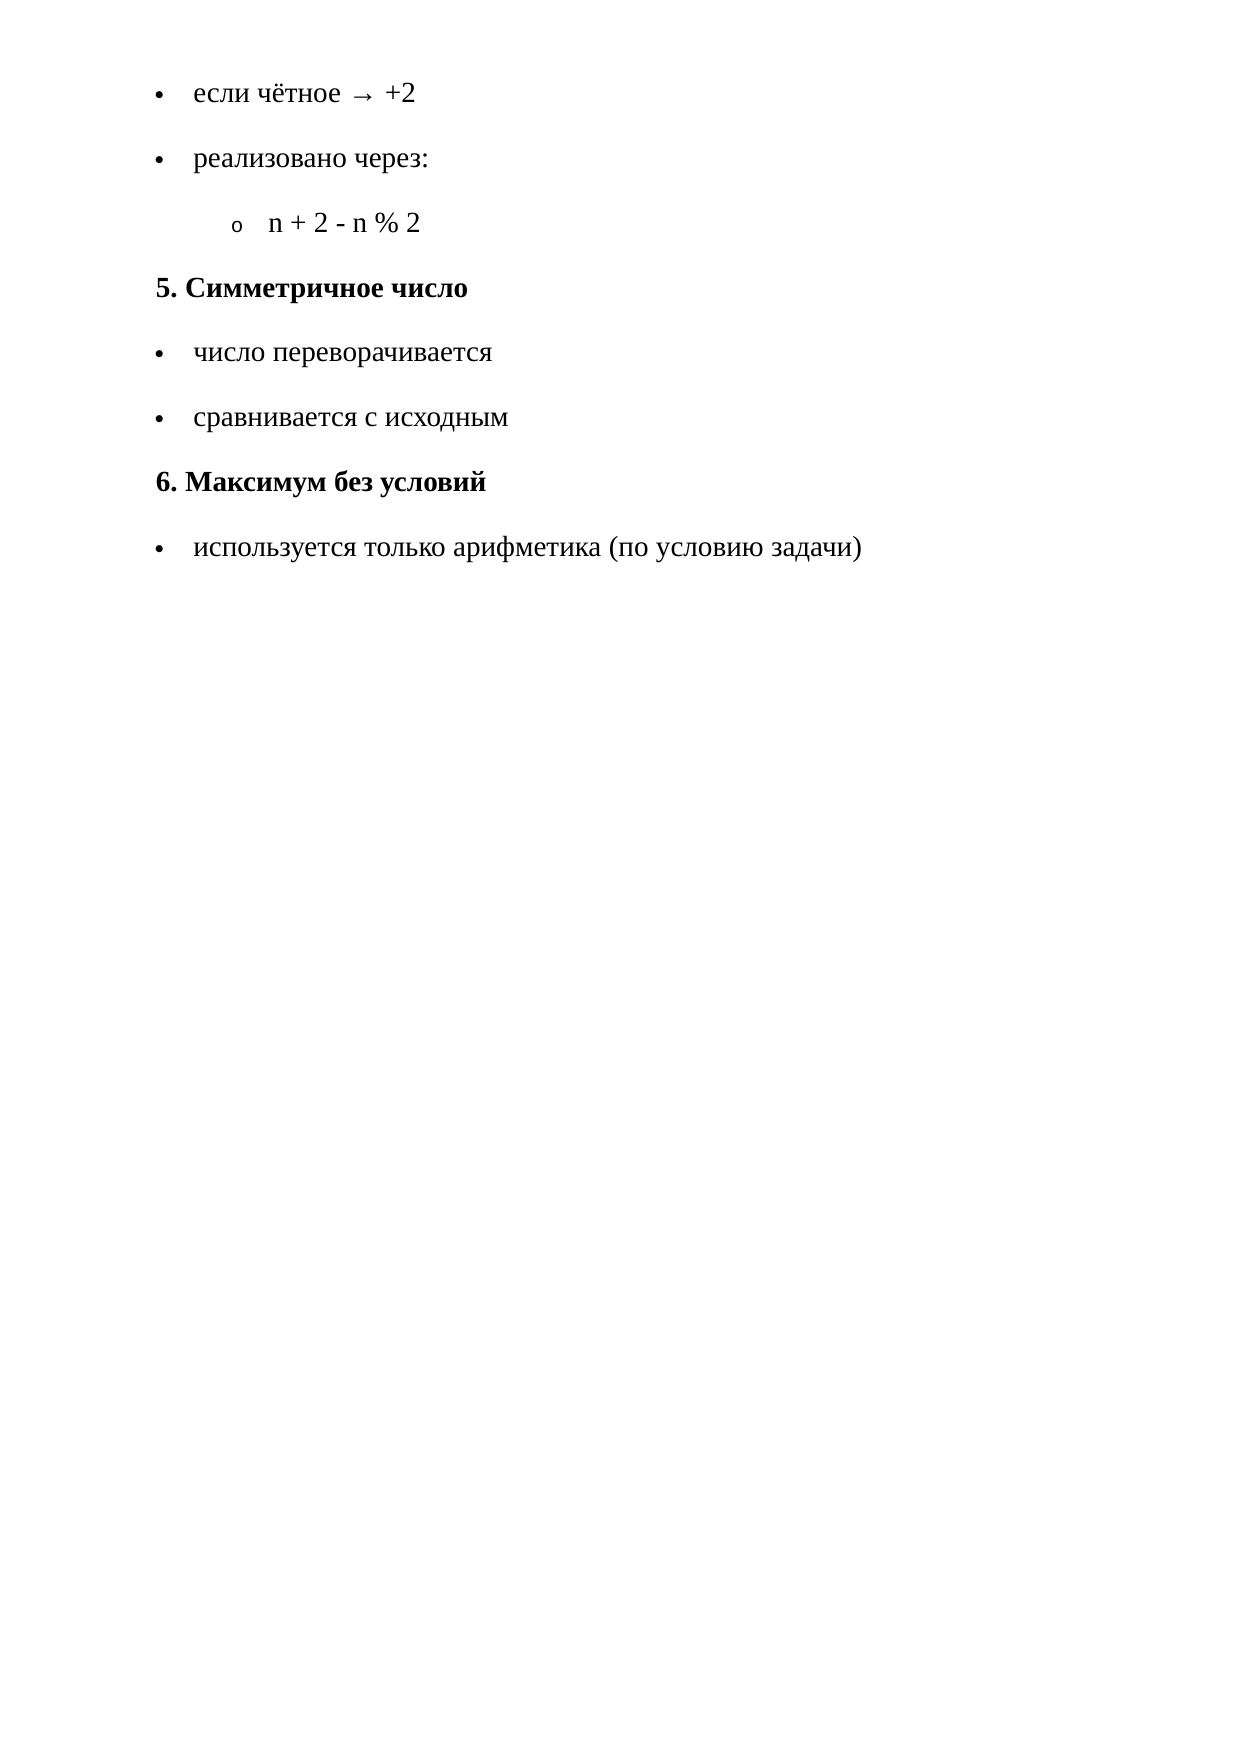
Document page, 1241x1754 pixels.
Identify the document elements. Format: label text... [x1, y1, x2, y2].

list реализовано через: [156, 140, 1181, 173]
list число переворачивается [156, 334, 1181, 368]
list используется только арифметика (по условию задачи) [156, 529, 1181, 563]
text 6. Максимум без условий [156, 464, 1181, 498]
list n + 2 - n % 2 [231, 205, 1181, 238]
list если чётное → +2 [156, 75, 1181, 108]
text 5. Симметричное число [156, 270, 1181, 303]
list сравнивается с исходным [156, 399, 1181, 433]
